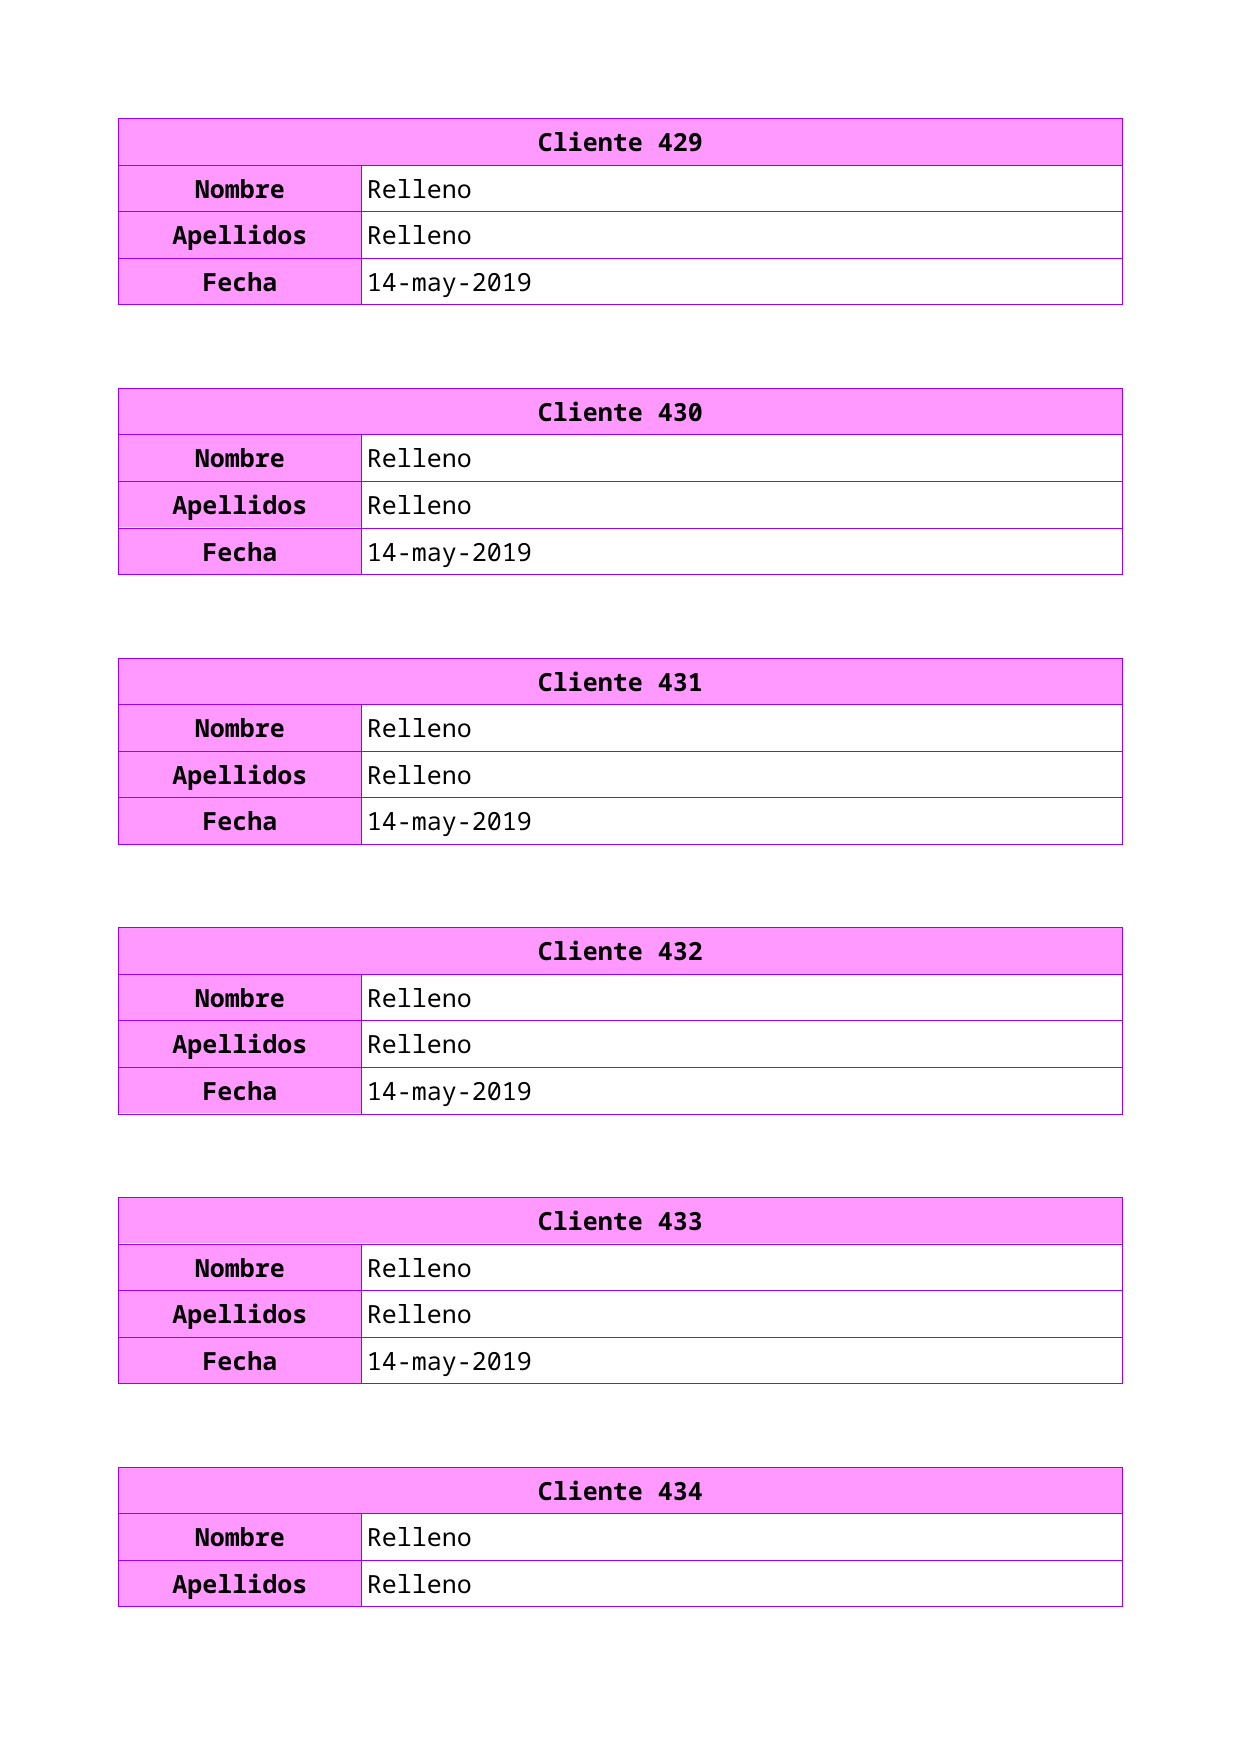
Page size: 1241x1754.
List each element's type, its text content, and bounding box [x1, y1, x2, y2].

table_cell Relleno [362, 1291, 1122, 1337]
table_header Cliente 429 [119, 119, 1122, 165]
table_header Cliente 432 [119, 928, 1122, 974]
table_cell 14-may-2019 [362, 259, 1122, 304]
table_cell 14-may-2019 [362, 529, 1122, 574]
table_cell Nombre [119, 1514, 361, 1560]
table_cell 14-may-2019 [362, 1068, 1122, 1113]
table_cell Apellidos [119, 1021, 361, 1067]
table_cell Relleno [362, 975, 1122, 1020]
table_cell 14-may-2019 [362, 1338, 1122, 1383]
table_cell Apellidos [119, 212, 361, 258]
table_cell Nombre [119, 1245, 361, 1290]
table_cell Fecha [119, 259, 361, 304]
table_header Cliente 434 [119, 1468, 1122, 1513]
table_cell Nombre [119, 705, 361, 751]
table_cell Relleno [362, 482, 1122, 527]
table_cell Relleno [362, 1514, 1122, 1560]
table_cell Nombre [119, 166, 361, 211]
table_cell Fecha [119, 1068, 361, 1113]
table_cell Nombre [119, 975, 361, 1020]
table_cell Relleno [362, 212, 1122, 258]
table_cell Relleno [362, 1021, 1122, 1067]
table_cell Apellidos [119, 482, 361, 527]
table_cell Relleno [362, 705, 1122, 751]
table_cell Fecha [119, 798, 361, 844]
table_cell Apellidos [119, 1561, 361, 1606]
table_cell Relleno [362, 166, 1122, 211]
table_cell Relleno [362, 752, 1122, 797]
table_cell Relleno [362, 435, 1122, 481]
table_cell Apellidos [119, 752, 361, 797]
table_cell Nombre [119, 435, 361, 481]
table_header Cliente 430 [119, 389, 1122, 434]
table_header Cliente 433 [119, 1198, 1122, 1243]
table_cell Apellidos [119, 1291, 361, 1337]
table_cell Relleno [362, 1245, 1122, 1290]
table_cell Fecha [119, 529, 361, 574]
table_cell Relleno [362, 1561, 1122, 1606]
table_cell 14-may-2019 [362, 798, 1122, 844]
table_header Cliente 431 [119, 659, 1122, 704]
table_cell Fecha [119, 1338, 361, 1383]
